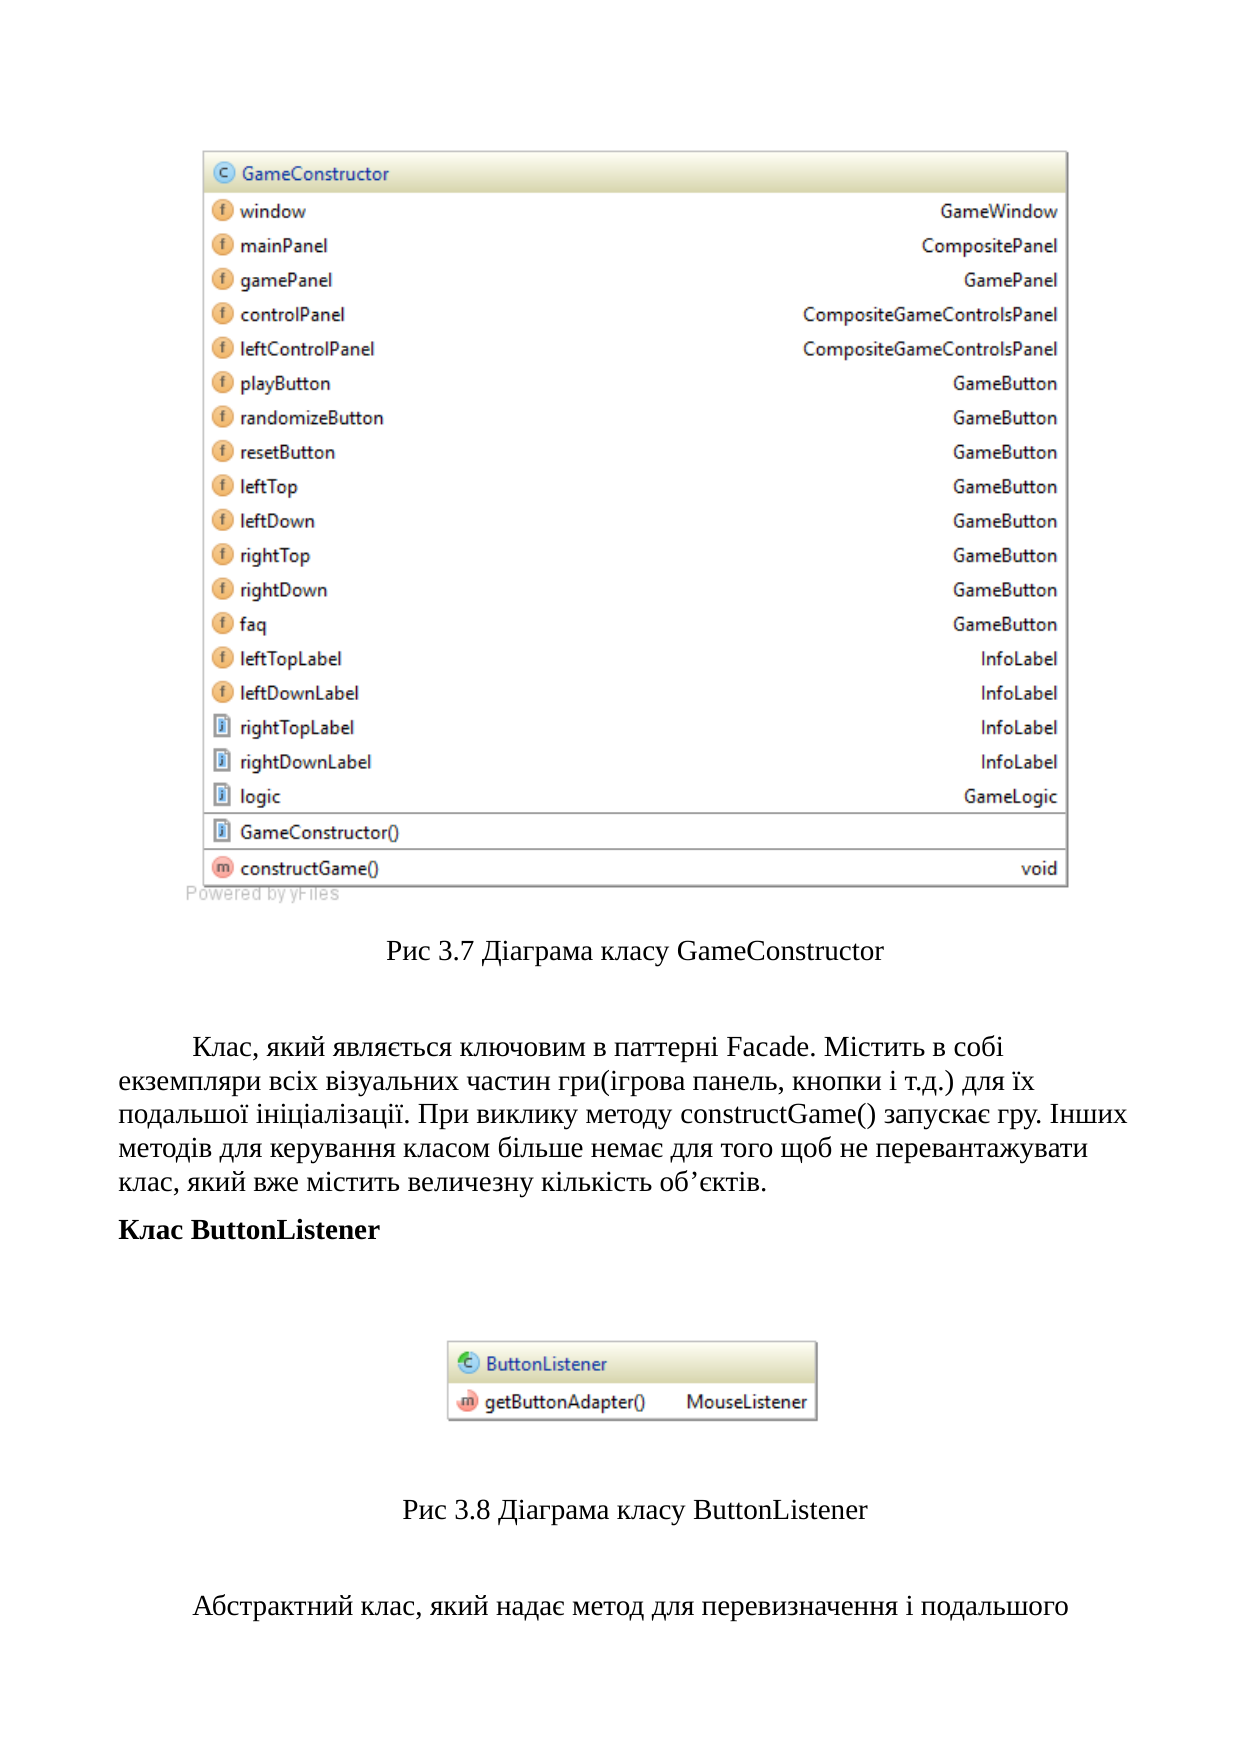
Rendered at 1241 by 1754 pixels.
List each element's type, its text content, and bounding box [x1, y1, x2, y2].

text Клас ButtonListener [118, 1212, 1152, 1245]
text Абстрактний клас, який надає метод для перевизначення і подальшого [118, 1588, 1152, 1622]
text Клас, який являється ключовим в паттерні Faсаde. Містить в собі екземпляри всіх візуальних частин гри(ігрова панель, кнопки і т.д.) для їх подальшої ініціалізації. При виклику методу constructGame() запускає гру. Інших методів для керування класом більше немає для того щоб не перевантажувати клас, який вже містить величезну кількість об’єктів. [118, 1029, 1152, 1197]
text Рис 3.7 Діаграма класу GameConstructor [118, 933, 1152, 967]
text Рис 3.8 Діаграма класу ButtonListener [118, 1492, 1152, 1525]
